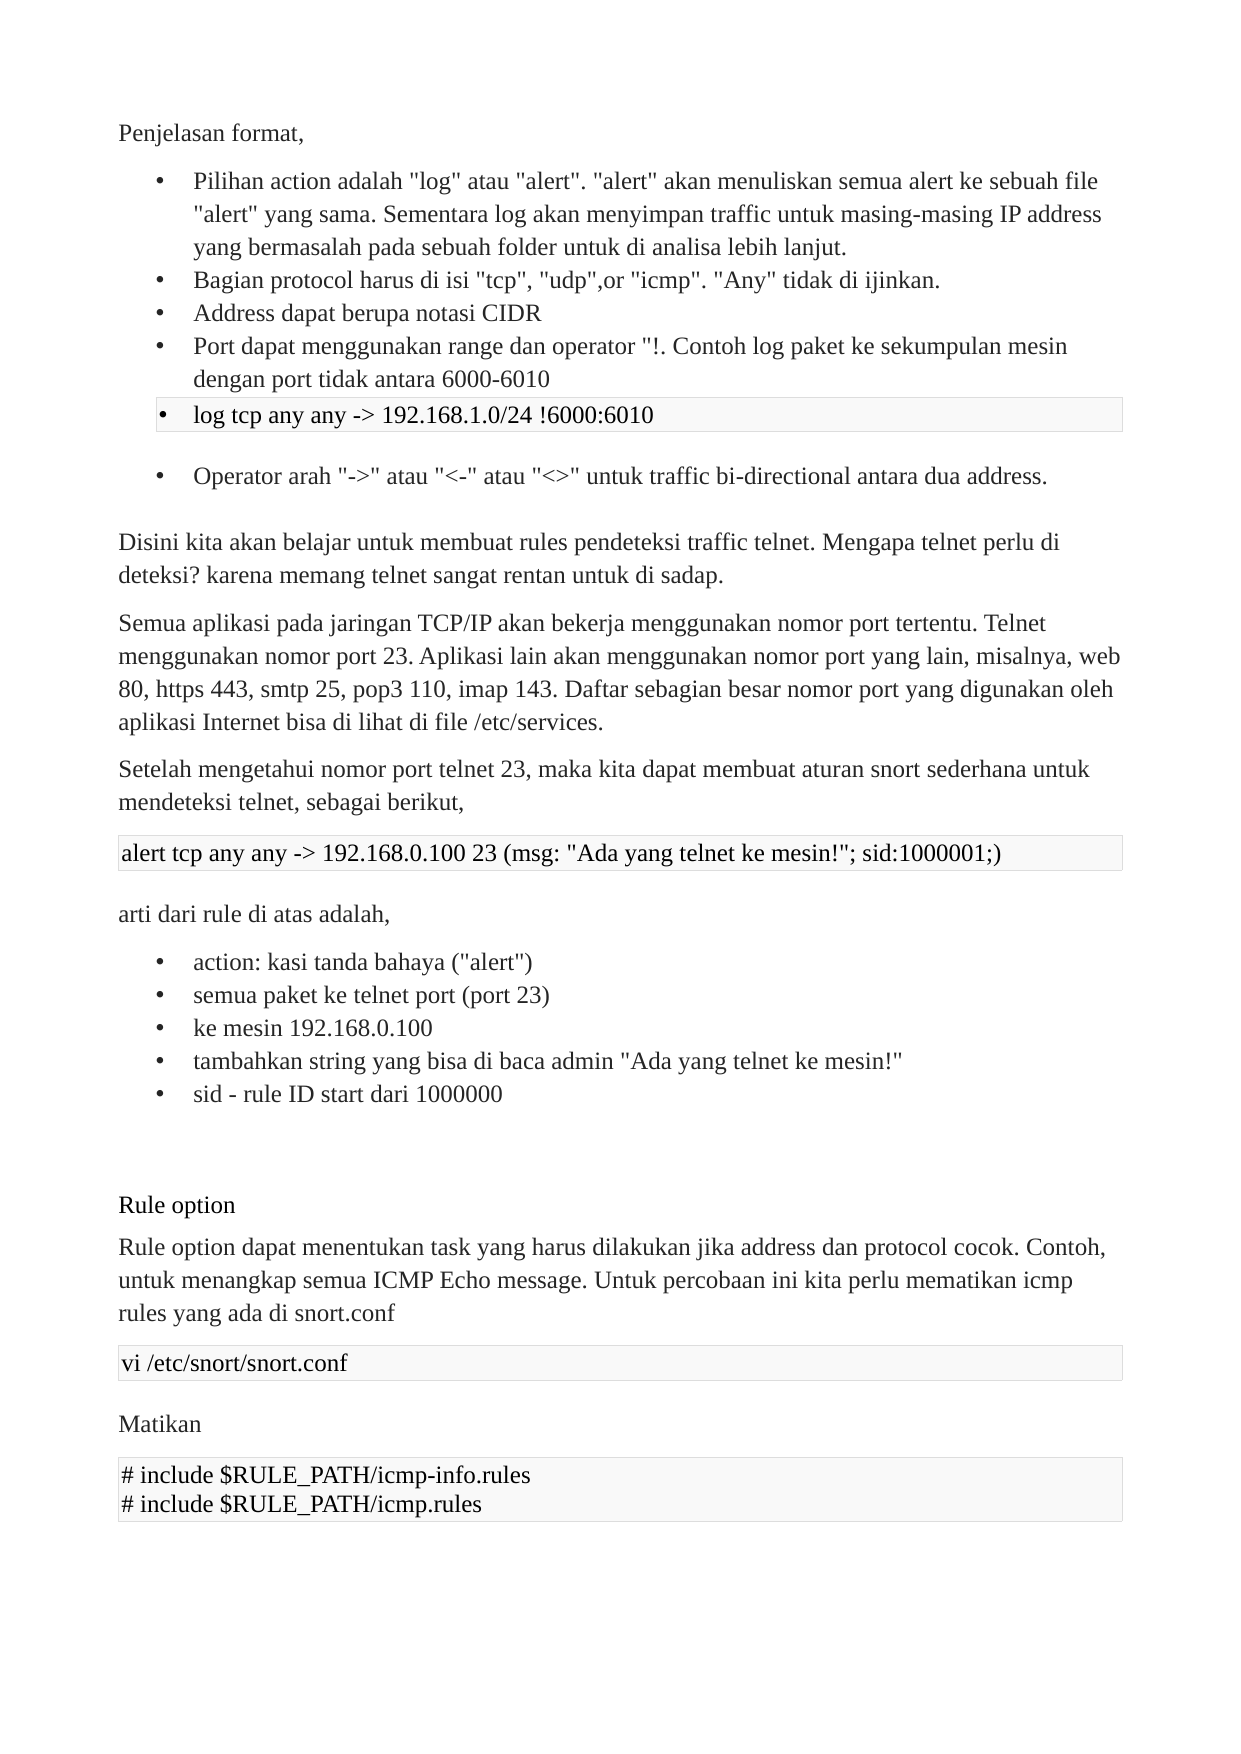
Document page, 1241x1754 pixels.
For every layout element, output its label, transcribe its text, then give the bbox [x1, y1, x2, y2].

list Bagian protocol harus di isi "tcp", "udp",or "icmp". "Any" tidak di ijinkan. [156, 265, 1122, 293]
text Penjelasan format, [118, 118, 1122, 147]
list log tcp any any -> 192.168.1.0/24 !6000:6010 [157, 398, 1122, 431]
text # include $RULE_PATH/icmp.rules [119, 1486, 1122, 1521]
text # include $RULE_PATH/icmp-info.rules [119, 1458, 1122, 1486]
text vi /etc/snort/snort.conf [119, 1346, 1122, 1380]
text Disini kita akan belajar untuk membuat rules pendeteksi traffic telnet. Mengapa telnet perlu di deteksi? karena memang telnet sangat rentan untuk di sadap. [118, 494, 1122, 589]
text Semua aplikasi pada jaringan TCP/IP akan bekerja menggunakan nomor port tertentu. Telnet menggunakan nomor port 23. Aplikasi lain akan menggunakan nomor port yang lain, misalnya, web 80, https 443, smtp 25, pop3 110, imap 143. Daftar sebagian besar nomor port yang digunakan oleh aplikasi Internet bisa di lihat di file /etc/services. [118, 608, 1122, 736]
list ke mesin 192.168.0.100 [156, 1013, 1122, 1042]
text Matikan [118, 1409, 1122, 1438]
list Address dapat berupa notasi CIDR [156, 298, 1122, 327]
list tambahkan string yang bisa di baca admin "Ada yang telnet ke mesin!" [156, 1046, 1122, 1075]
list sid - rule ID start dari 1000000 [156, 1079, 1122, 1108]
text alert tcp any any -> 192.168.0.100 23 (msg: "Ada yang telnet ke mesin!"; sid:1000001;) [119, 836, 1122, 870]
list Port dapat menggunakan range dan operator "!. Contoh log paket ke sekumpulan mesin dengan port tidak antara 6000-6010 [156, 331, 1122, 393]
list Pilihan action adalah "log" atau "alert". "alert" akan menuliskan semua alert ke sebuah file "alert" yang sama. Sementara log akan menyimpan traffic untuk masing-masing IP address yang bermasalah pada sebuah folder untuk di analisa lebih lanjut. [156, 166, 1122, 261]
text Setelah mengetahui nomor port telnet 23, maka kita dapat membuat aturan snort sederhana untuk mendeteksi telnet, sebagai berikut, [118, 754, 1122, 816]
list action: kasi tanda bahaya ("alert") [156, 947, 1122, 976]
text Rule option dapat menentukan task yang harus dilakukan jika address dan protocol cocok. Contoh, untuk menangkap semua ICMP Echo message. Untuk percobaan ini kita perlu mematikan icmp rules yang ada di snort.conf [118, 1232, 1122, 1326]
subtitle Rule option [118, 1190, 1122, 1219]
text arti dari rule di atas adalah, [118, 899, 1122, 928]
list Operator arah "->" atau "<-" atau "<>" untuk traffic bi-directional antara dua address. [156, 461, 1122, 490]
list semua paket ke telnet port (port 23) [156, 980, 1122, 1009]
